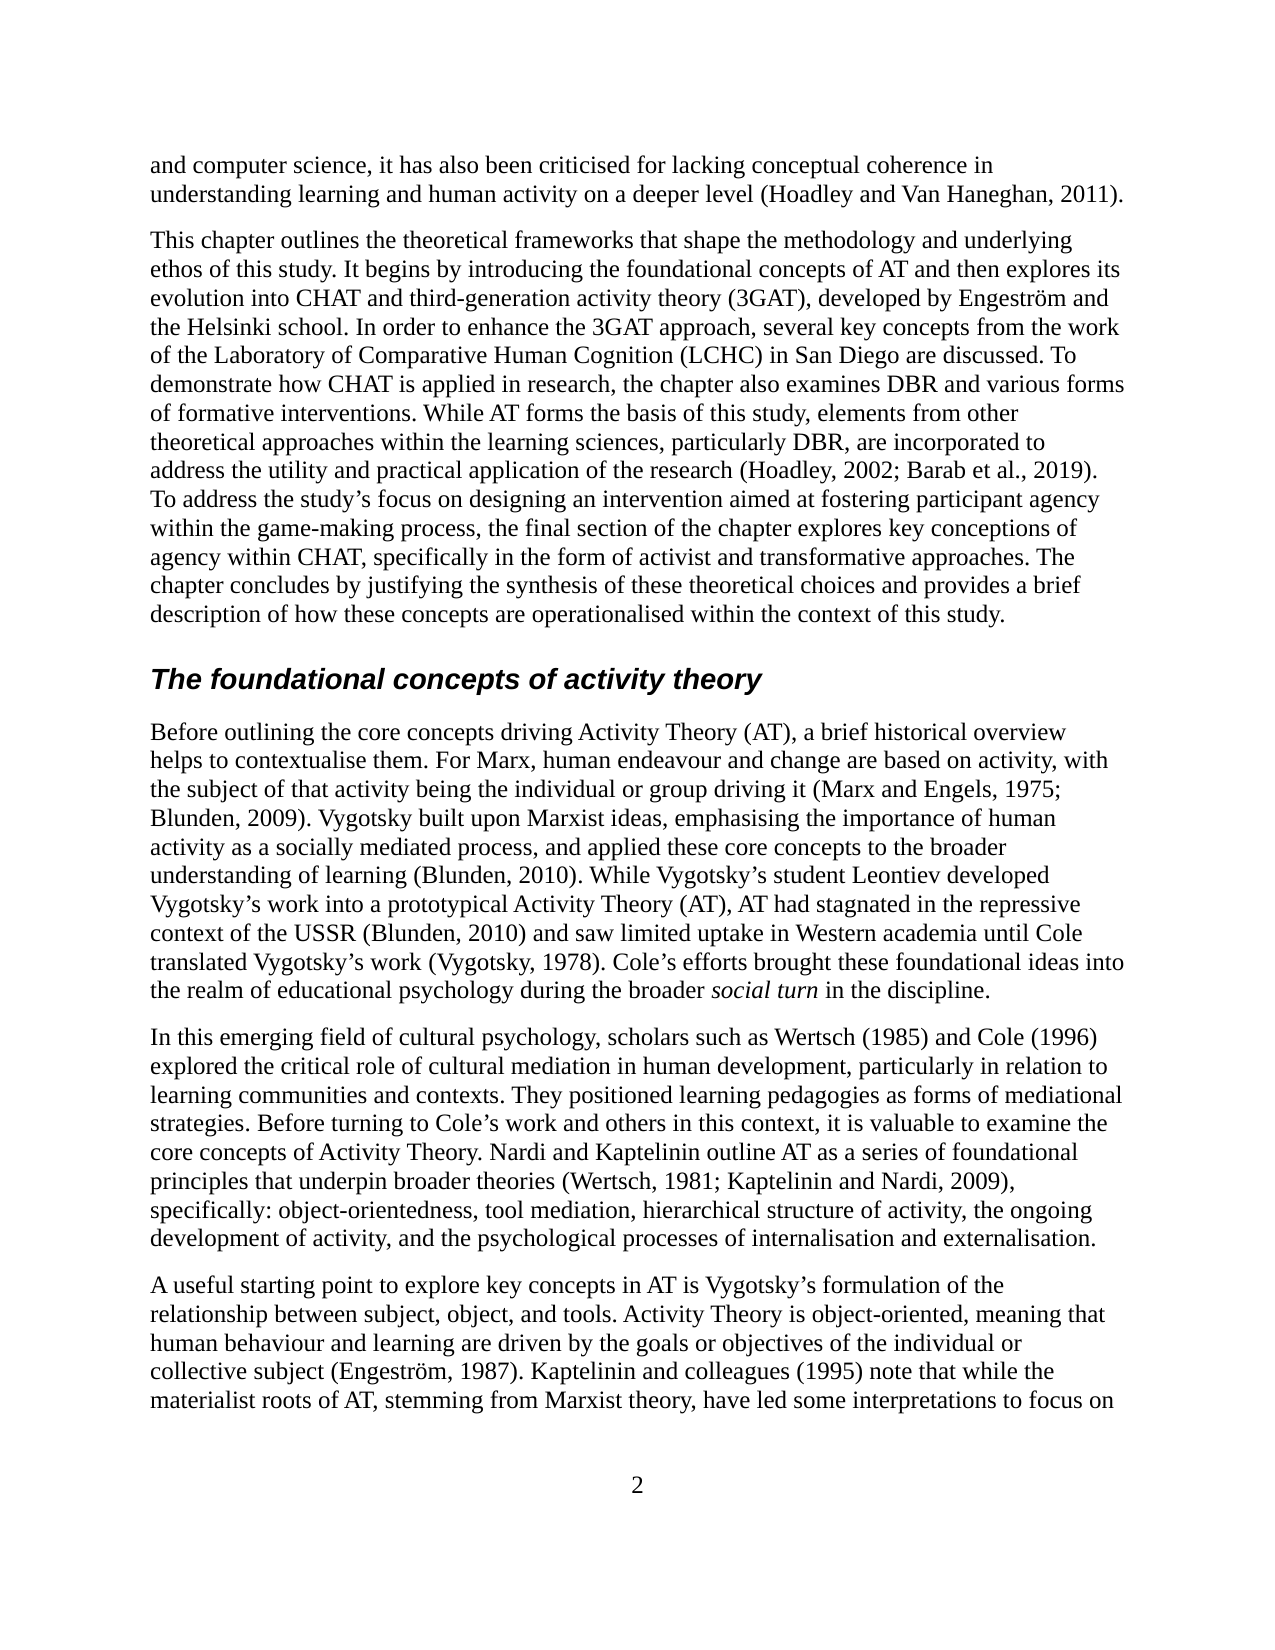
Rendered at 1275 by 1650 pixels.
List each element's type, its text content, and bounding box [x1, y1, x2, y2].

text and computer science, it has also been criticised for lacking conceptual coherence in understanding learning and human activity on a deeper level (Hoadley and Van Haneghan, 2011). [150, 150, 1125, 207]
text In this emerging field of cultural psychology, scholars such as Wertsch (1985) and Cole (1996) explored the critical role of cultural mediation in human development, particularly in relation to learning communities and contexts. They positioned learning pedagogies as forms of mediational strategies. Before turning to Cole’s work and others in this context, it is valuable to examine the core concepts of Activity Theory. Nardi and Kaptelinin outline AT as a series of foundational principles that underpin broader theories (Wertsch, 1981; Kaptelinin and Nardi, 2009), specifically: object-orientedness, tool mediation, hierarchical structure of activity, the ongoing development of activity, and the psychological processes of internalisation and externalisation. [150, 1022, 1125, 1252]
text A useful starting point to explore key concepts in AT is Vygotsky’s formulation of the relationship between subject, object, and tools. Activity Theory is object-oriented, meaning that human behaviour and learning are driven by the goals or objectives of the individual or collective subject (Engeström, 1987). Kaptelinin and colleagues (1995) note that while the materialist roots of AT, stemming from Marxist theory, have led some interpretations to focus on [150, 1270, 1125, 1414]
subtitle The foundational concepts of activity theory [150, 662, 1125, 695]
text This chapter outlines the theoretical frameworks that shape the methodology and underlying ethos of this study. It begins by introducing the foundational concepts of AT and then explores its evolution into CHAT and third-generation activity theory (3GAT), developed by Engeström and the Helsinki school. In order to enhance the 3GAT approach, several key concepts from the work of the Laboratory of Comparative Human Cognition (LCHC) in San Diego are discussed. To demonstrate how CHAT is applied in research, the chapter also examines DBR and various forms of formative interventions. While AT forms the basis of this study, elements from other theoretical approaches within the learning sciences, particularly DBR, are incorporated to address the utility and practical application of the research (Hoadley, 2002; Barab et al., 2019). To address the study’s focus on designing an intervention aimed at fostering participant agency within the game-making process, the final section of the chapter explores key conceptions of agency within CHAT, specifically in the form of activist and transformative approaches. The chapter concludes by justifying the synthesis of these theoretical choices and provides a brief description of how these concepts are operationalised within the context of this study. [150, 225, 1125, 628]
text Before outlining the core concepts driving Activity Theory (AT), a brief historical overview helps to contextualise them. For Marx, human endeavour and change are based on activity, with the subject of that activity being the individual or group driving it (Marx and Engels, 1975; Blunden, 2009). Vygotsky built upon Marxist ideas, emphasising the importance of human activity as a socially mediated process, and applied these core concepts to the broader understanding of learning (Blunden, 2010). While Vygotsky’s student Leontiev developed Vygotsky’s work into a prototypical Activity Theory (AT), AT had stagnated in the repressive context of the USSR (Blunden, 2010) and saw limited uptake in Western academia until Cole translated Vygotsky’s work (Vygotsky, 1978). Cole’s efforts brought these foundational ideas into the realm of educational psychology during the broader social turn in the discipline. [150, 717, 1125, 1004]
